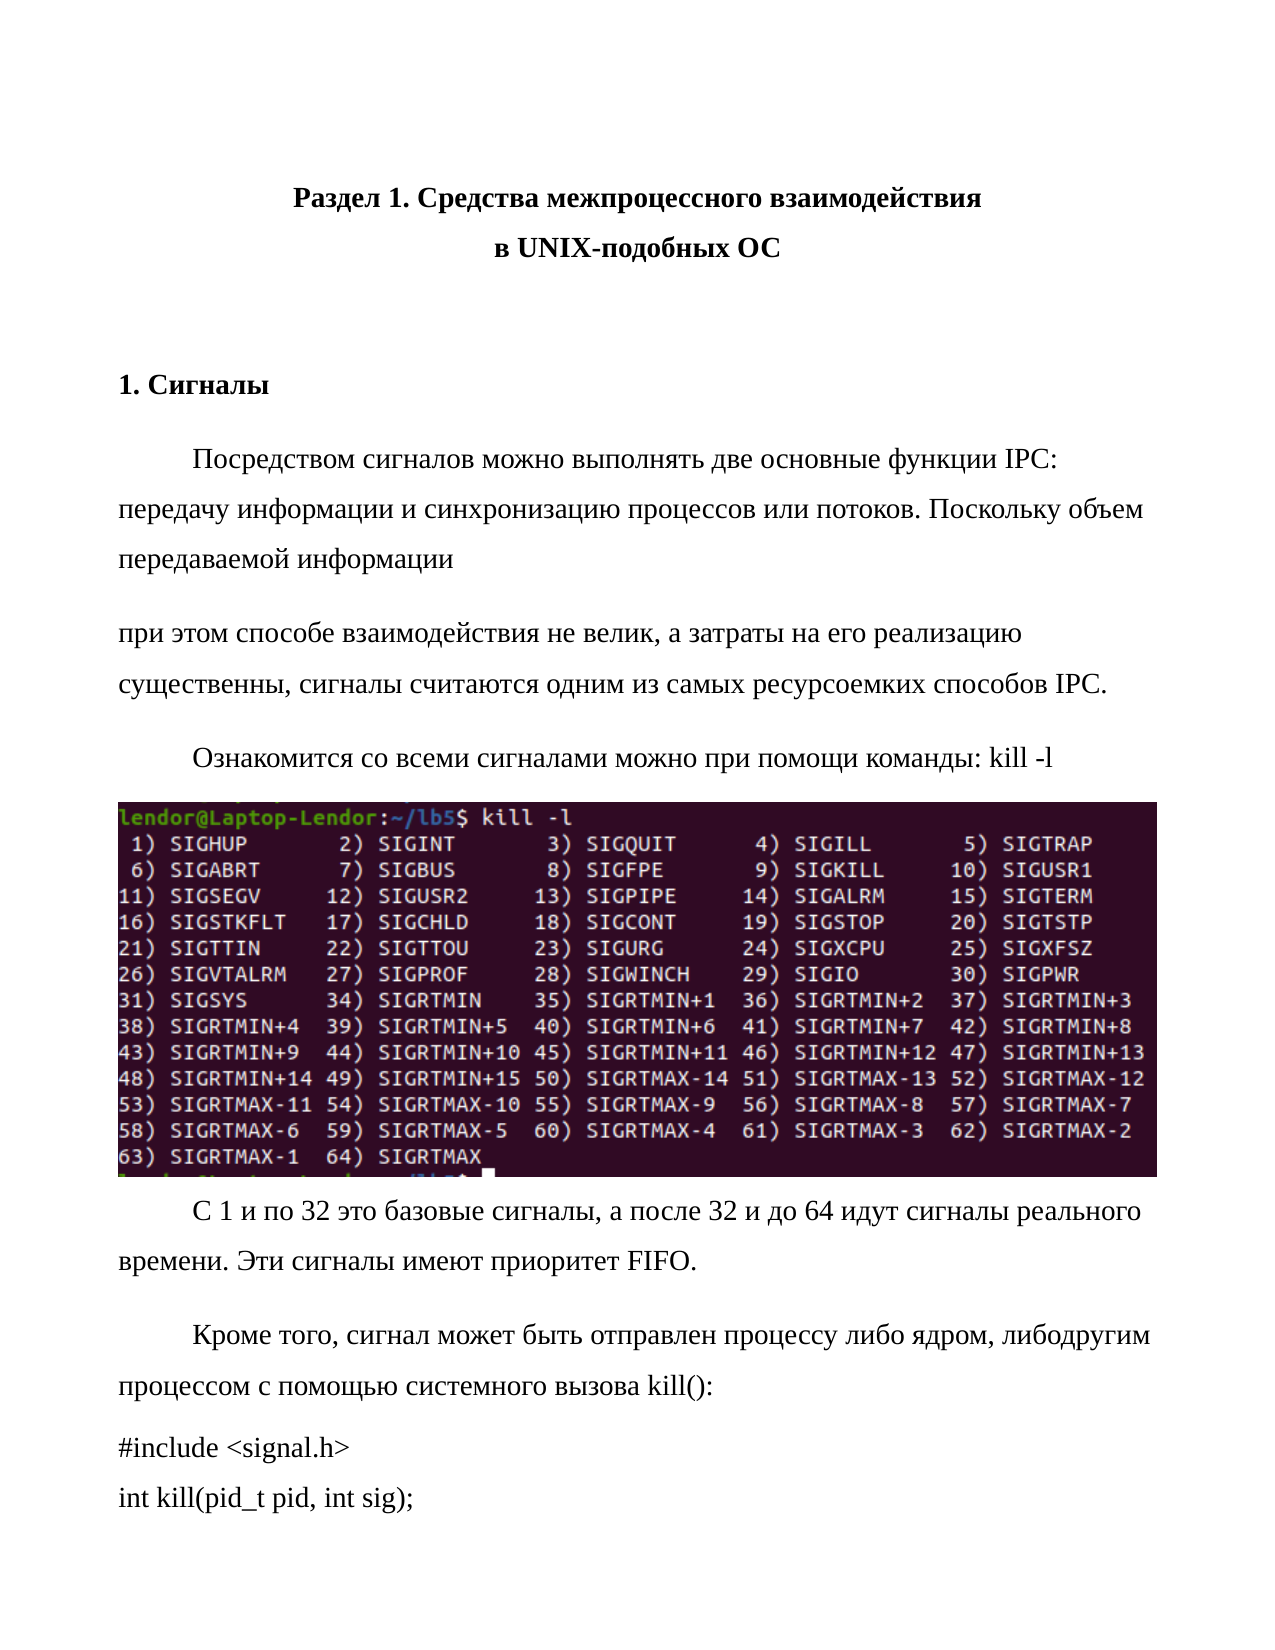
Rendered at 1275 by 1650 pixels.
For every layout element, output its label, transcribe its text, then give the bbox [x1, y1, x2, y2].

picture [118, 802, 1157, 1177]
text Посредством сигналов можно выполнять две основные функции IPC: передачу информации и синхронизацию процессов или потоков. Поскольку объем передаваемой информации [118, 441, 1157, 575]
text int kill(pid_t pid, int sig); [118, 1480, 1157, 1514]
text Раздел 1. Cредства межпроцессного взаимодействия [118, 180, 1157, 214]
text Кроме того, сигнал может быть отправлен процессу либо ядром, либодругим процессом с помощью системного вызова kill(): [118, 1317, 1157, 1401]
text С 1 и по 32 это базовые сигналы, а после 32 и до 64 идут сигналы реального времени. Эти сигналы имеют приоритет FIFO. [118, 1177, 1157, 1277]
text при этом способе взаимодействия не велик, а затраты на его реализацию существенны, сигналы считаются одним из самых ресурсоемких способов IPC. [118, 616, 1157, 699]
text 1. Сигналы [118, 367, 1157, 400]
text Ознакомится со всеми сигналами можно при помощи команды: kill -l [118, 740, 1157, 773]
text в UNIX-подобных ОС [118, 231, 1157, 264]
text #include <signal.h> [118, 1430, 1157, 1463]
